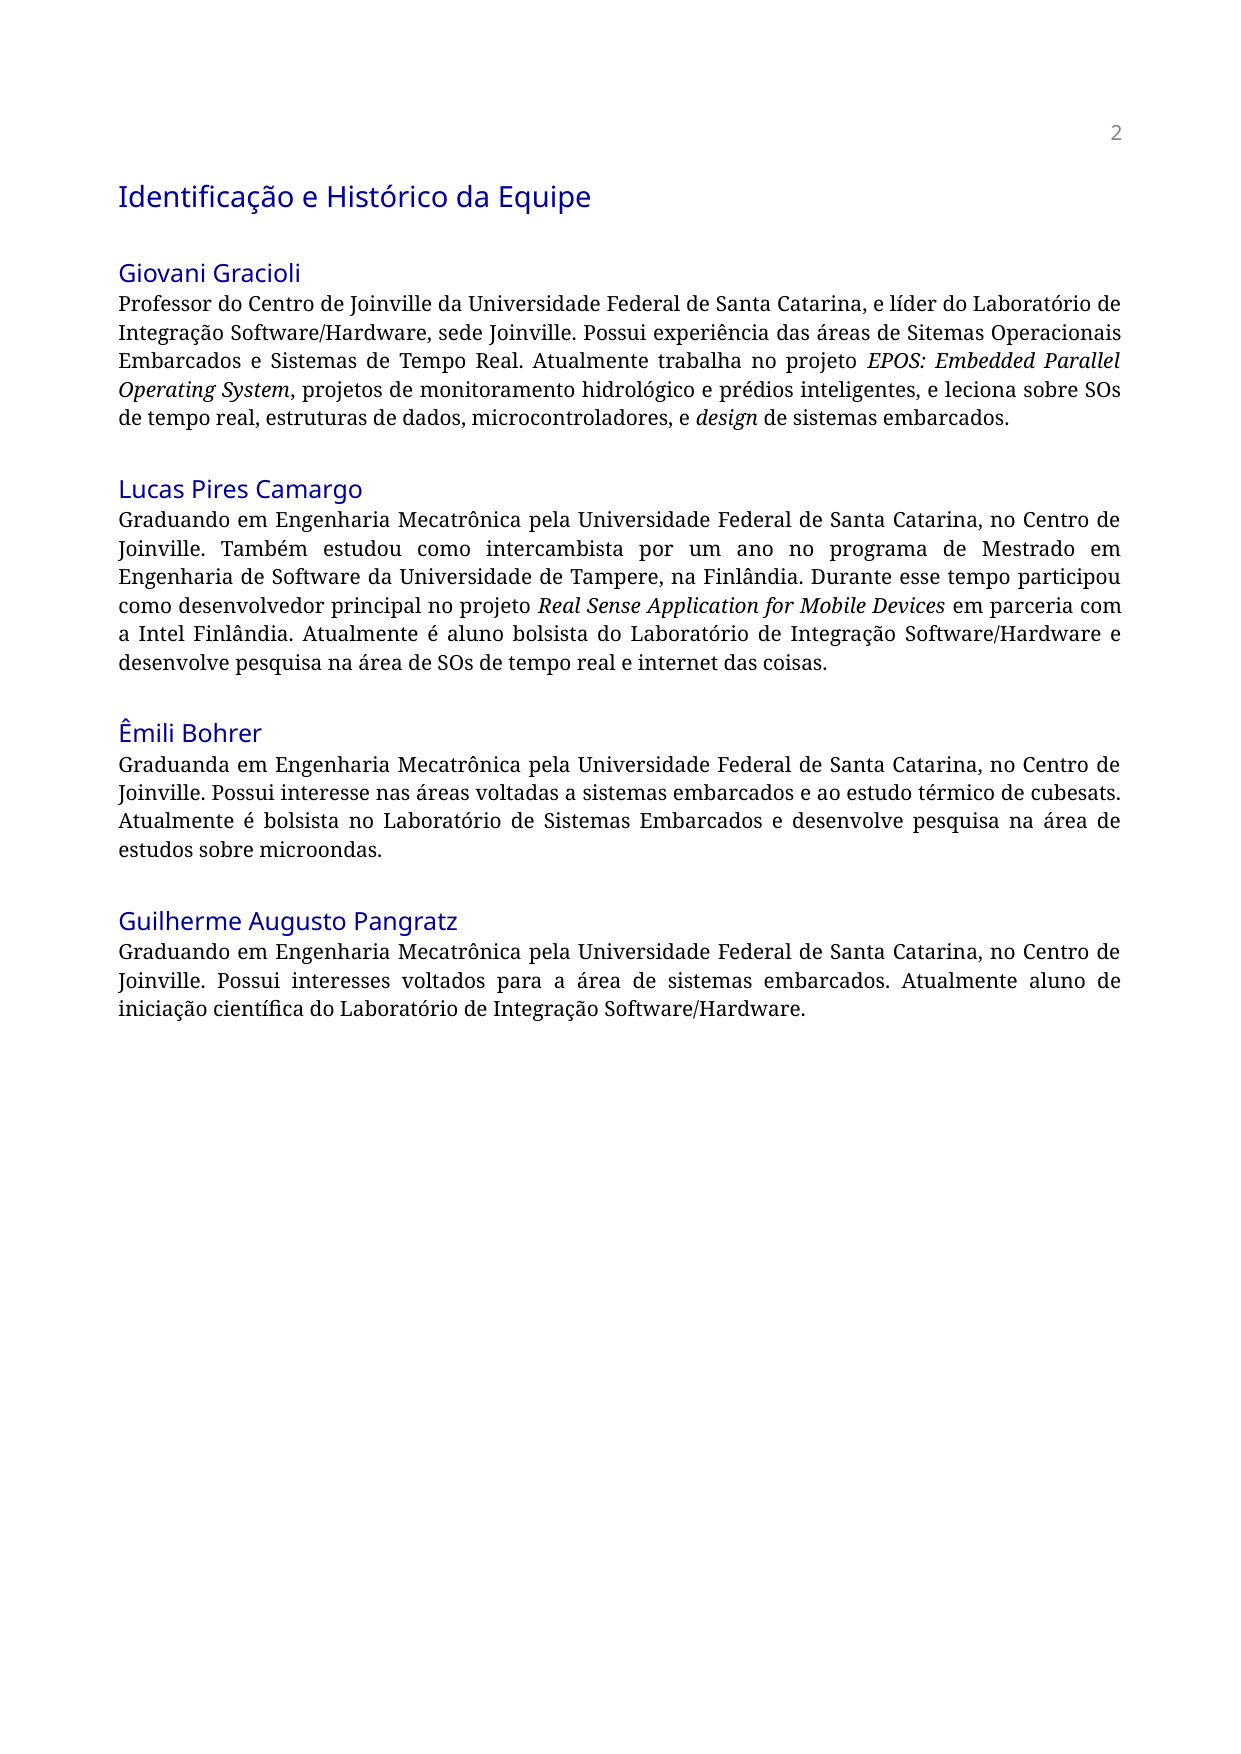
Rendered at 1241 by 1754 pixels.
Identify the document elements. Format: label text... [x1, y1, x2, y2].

text Graduanda em Engenharia Mecatrônica pela Universidade Federal de Santa Catarina, no Centro de Joinville. Possui interesse nas áreas voltadas a sistemas embarcados e ao estudo térmico de cubesats. Atualmente é bolsista no Laboratório de Sistemas Embarcados e desenvolve pesquisa na área de estudos sobre microondas. [118, 750, 1122, 863]
text Identificação e Histórico da Equipe [118, 176, 1122, 216]
text Giovani Gracioli [118, 255, 1122, 289]
text Graduando em Engenharia Mecatrônica pela Universidade Federal de Santa Catarina, no Centro de Joinville. Também estudou como intercambista por um ano no programa de Mestrado em Engenharia de Software da Universidade de Tampere, na Finlândia. Durante esse tempo participou como desenvolvedor principal no projeto Real Sense Application for Mobile Devices em parceria com a Intel Finlândia. Atualmente é aluno bolsista do Laboratório de Integração Software/Hardware e desenvolve pesquisa na área de SOs de tempo real e internet das coisas. [118, 505, 1122, 676]
text Guilherme Augusto Pangratz [118, 903, 1122, 937]
text Êmili Bohrer [118, 716, 1122, 750]
text Professor do Centro de Joinville da Universidade Federal de Santa Catarina, e líder do Laboratório de Integração Software/Hardware, sede Joinville. Possui experiência das áreas de Sitemas Operacionais Embarcados e Sistemas de Tempo Real. Atualmente trabalha no projeto EPOS: Embedded Parallel Operating System, projetos de monitoramento hidrológico e prédios inteligentes, e leciona sobre SOs de tempo real, estruturas de dados, microcontroladores, e design de sistemas embarcados. [118, 289, 1122, 432]
text Lucas Pires Camargo [118, 471, 1122, 505]
text Graduando em Engenharia Mecatrônica pela Universidade Federal de Santa Catarina, no Centro de Joinville. Possui interesses voltados para a área de sistemas embarcados. Atualmente aluno de iniciação científica do Laboratório de Integração Software/Hardware. [118, 937, 1122, 1023]
